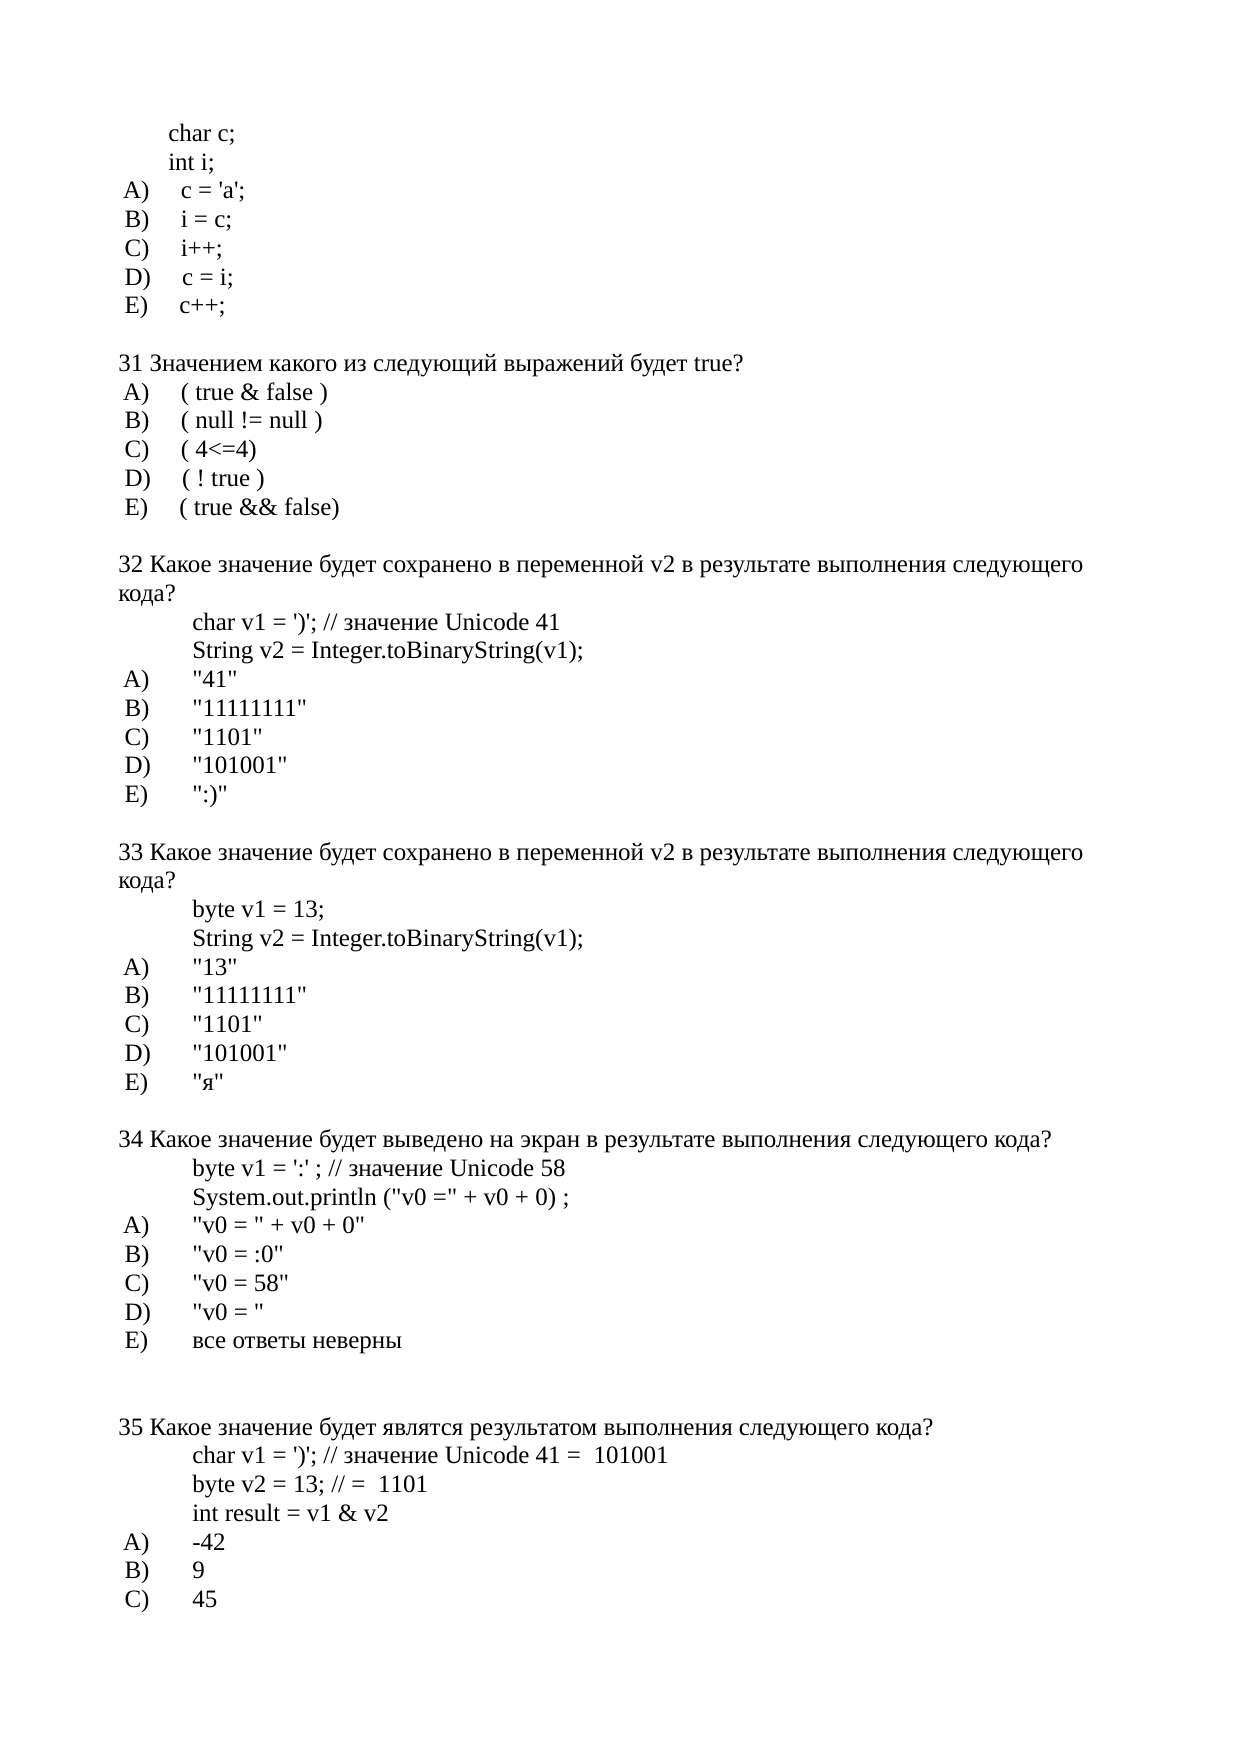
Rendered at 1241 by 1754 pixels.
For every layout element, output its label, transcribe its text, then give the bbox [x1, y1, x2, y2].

text int result = v1 & v2 A) -42 B) 9 C) 45 [118, 1498, 1122, 1613]
text byte v1 = 13; [118, 894, 1122, 923]
text System.out.println ("v0 =" + v0 + 0) ; A) "v0 = " + v0 + 0" B) "v0 = :0" C) "v0 = 58" D) "v0 = " E) все ответы неверны [118, 1182, 1122, 1354]
text String v2 = Integer.toBinaryString(v1); A) "13" B) "11111111" C) "1101" D) "101001" E) "я" [118, 923, 1122, 1096]
text byte v2 = 13; // = 1101 [118, 1469, 1122, 1498]
text byte v1 = ':' ; // значение Unicode 58 [118, 1153, 1122, 1182]
text char v1 = ')'; // значение Unicode 41 [118, 607, 1122, 636]
text 34 Какое значение будет выведено на экран в результате выполнения следующего кода? [118, 1124, 1122, 1153]
text char v1 = ')'; // значение Unicode 41 = 101001 [118, 1441, 1122, 1469]
text char c; int i; A) c = 'a'; B) i = c; C) i++; D) c = i; E) c++; [118, 118, 1122, 319]
text String v2 = Integer.toBinaryString(v1); A) "41" B) "11111111" C) "1101" D) "101001" E) ":)" [118, 636, 1122, 808]
text 33 Какое значение будет сохранено в переменной v2 в результате выполнения следующего кода? [118, 837, 1122, 894]
text 35 Какое значение будет являтся результатом выполнения следующего кода? [118, 1412, 1122, 1441]
text 32 Какое значение будет сохранено в переменной v2 в результате выполнения следующего кода? [118, 549, 1122, 607]
text 31 Значением какого из следующий выражений будет true? A) ( true & false ) B) ( null != null ) C) ( 4<=4) D) ( ! true ) E) ( true && false) [118, 348, 1122, 521]
